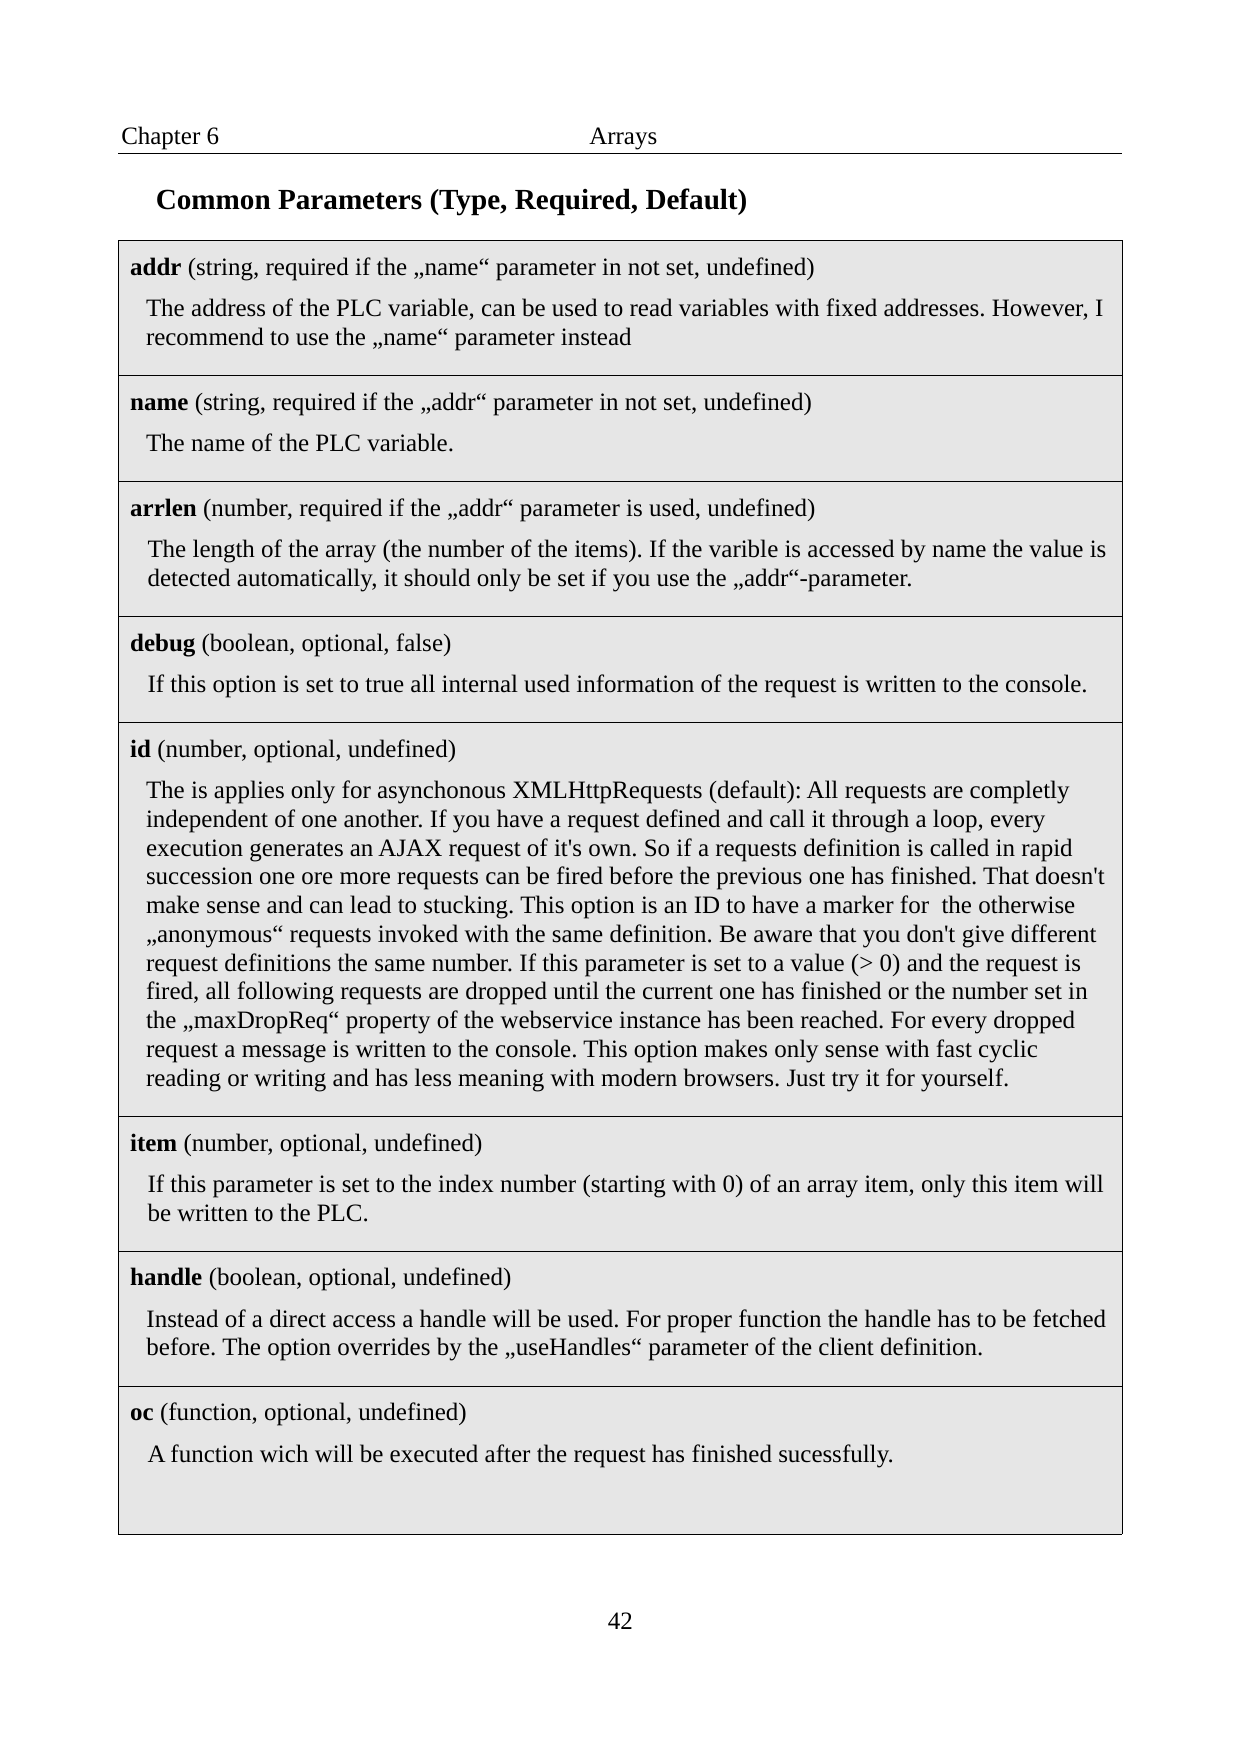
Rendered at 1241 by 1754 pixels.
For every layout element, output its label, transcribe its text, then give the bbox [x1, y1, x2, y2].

table_cell arrlen (number, required if the „addr“ parameter is used, undefined) The length of the array (the number of the items). If the varible is accessed by name the value is detected automatically, it should only be set if you use the „addr“-parameter. [119, 482, 1122, 616]
table_cell id (number, optional, undefined) The is applies only for asynchonous XMLHttpRequests (default): All requests are completly independent of one another. If you have a request defined and call it through a loop, every execution generates an AJAX request of it's own. So if a requests definition is called in rapid succession one ore more requests can be fired before the previous one has finished. That doesn't make sense and can lead to stucking. This option is an ID to have a marker for the otherwise „anonymous“ requests invoked with the same definition. Be aware that you don't give different request definitions the same number. If this parameter is set to a value (> 0) and the request is fired, all following requests are dropped until the current one has finished or the number set in the „maxDropReq“ property of the webservice instance has been reached. For every dropped request a message is written to the console. This option makes only sense with fast cyclic reading or writing and has less meaning with modern browsers. Just try it for yourself. [119, 723, 1122, 1116]
table_header addr (string, required if the „name“ parameter in not set, undefined) The address of the PLC variable, can be used to read variables with fixed addresses. However, I recommend to use the „name“ parameter instead [119, 241, 1122, 375]
table_cell item (number, optional, undefined) If this parameter is set to the index number (starting with 0) of an array item, only this item will be written to the PLC. [119, 1117, 1122, 1251]
table_cell name (string, required if the „addr“ parameter in not set, undefined) The name of the PLC variable. [119, 376, 1122, 481]
table_cell debug (boolean, optional, false) If this option is set to true all internal used information of the request is written to the console. [119, 617, 1122, 722]
subtitle Common Parameters (Type, Required, Default) [156, 182, 1122, 216]
table_cell oc (function, optional, undefined) A function wich will be executed after the request has finished sucessfully. [119, 1387, 1122, 1534]
table_cell handle (boolean, optional, undefined) Instead of a direct access a handle will be used. For proper function the handle has to be fetched before. The option overrides by the „useHandles“ parameter of the client definition. [119, 1252, 1122, 1386]
